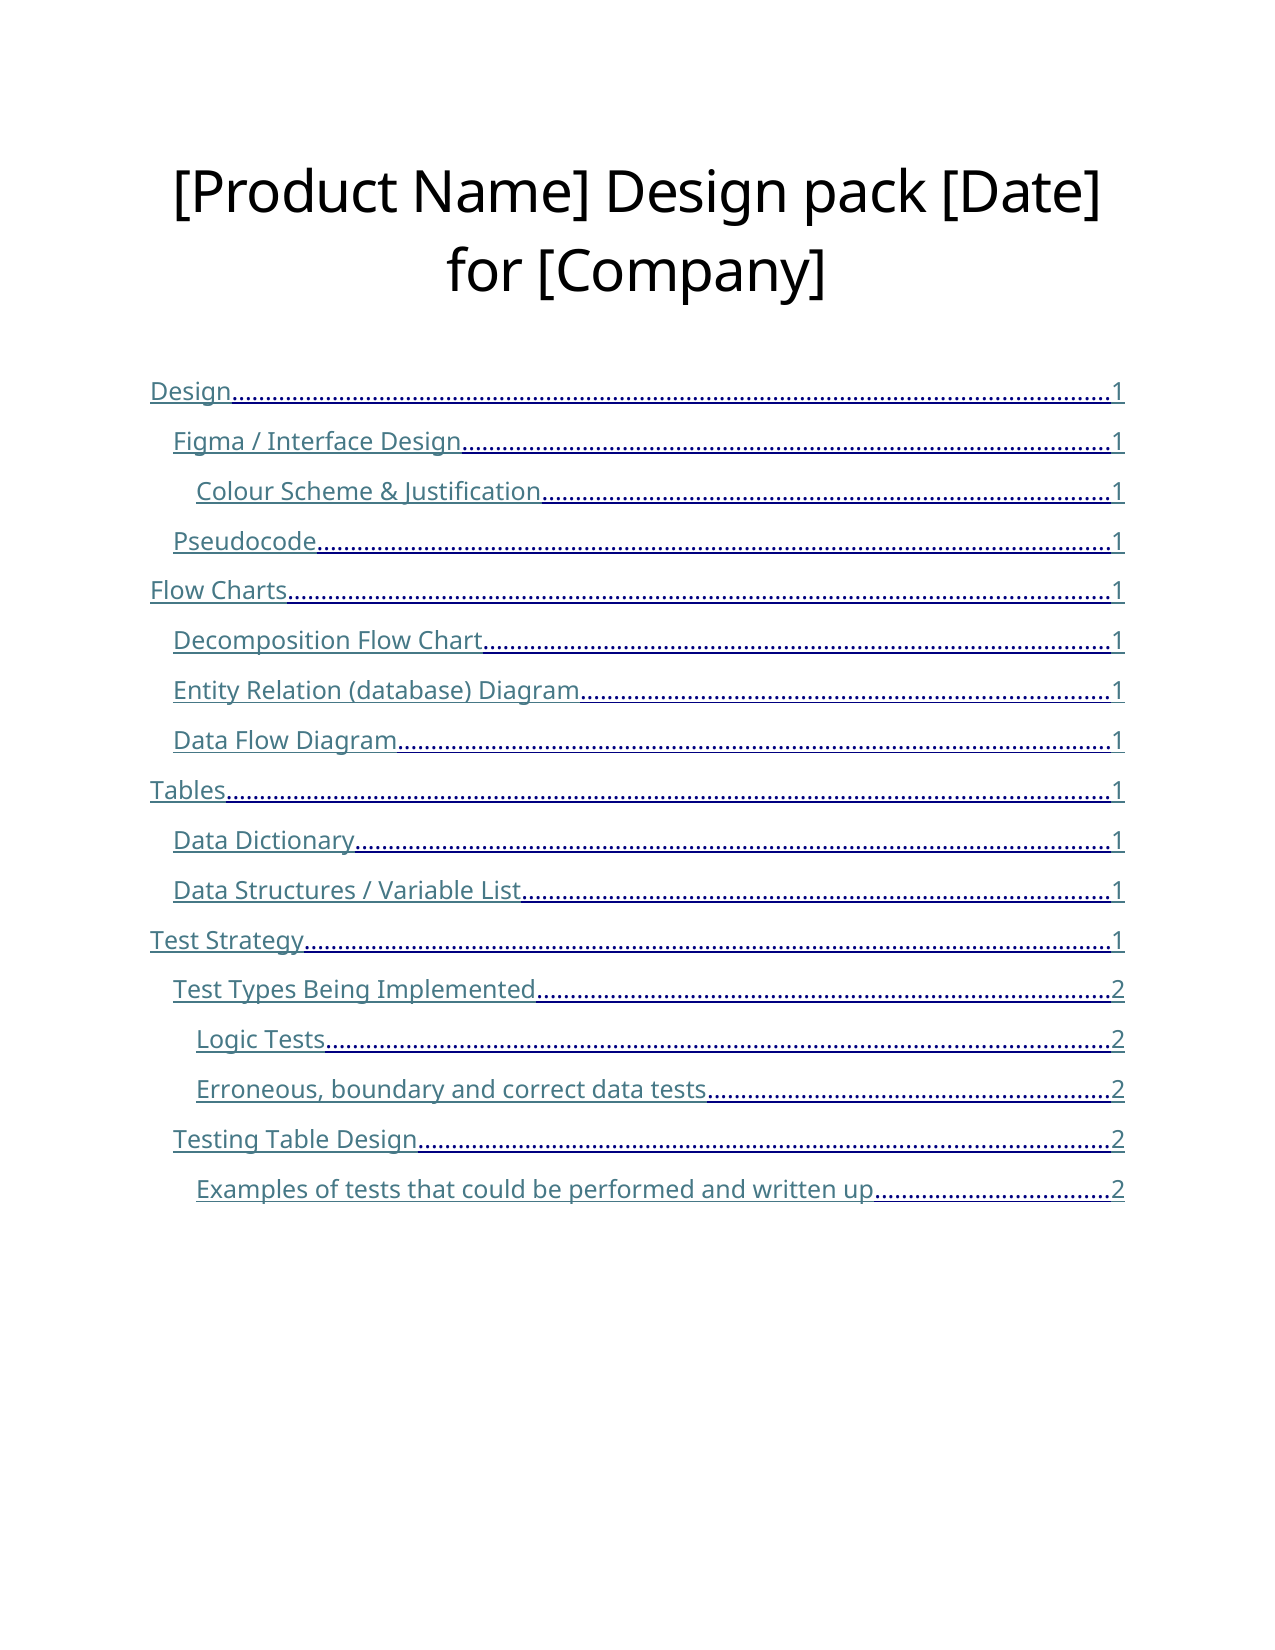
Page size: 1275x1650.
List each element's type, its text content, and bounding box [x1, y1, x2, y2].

text Figma / Interface Design 1 [173, 423, 1125, 452]
text Logic Tests 2 [196, 1022, 1125, 1051]
text Erroneous, boundary and correct data tests 2 [196, 1072, 1125, 1101]
text Data Dictionary 1 [173, 822, 1125, 851]
text [196, 1202, 1125, 1206]
text [173, 703, 1125, 707]
text Examples of tests that could be performed and written up 2 [196, 1172, 1125, 1201]
text Entity Relation (database) Diagram 1 [173, 673, 1125, 702]
text Pseudocode 1 [173, 523, 1125, 552]
text Decomposition Flow Chart 1 [173, 623, 1125, 652]
text Design 1 [150, 373, 1125, 402]
text Test Types Being Implemented 2 [173, 972, 1125, 1001]
text Data Flow Diagram 1 [173, 723, 1125, 752]
text Testing Table Design 2 [173, 1122, 1125, 1151]
text [173, 753, 1125, 757]
text Flow Charts 1 [150, 573, 1125, 602]
title [Product Name] Design pack [Date] for [Company] [150, 150, 1125, 309]
text Data Structures / Variable List 1 [173, 872, 1125, 901]
text Test Strategy 1 [150, 922, 1125, 951]
text [150, 803, 1125, 807]
text Tables 1 [150, 773, 1125, 801]
text Colour Scheme & Justification 1 [196, 473, 1125, 502]
text [173, 853, 1125, 857]
